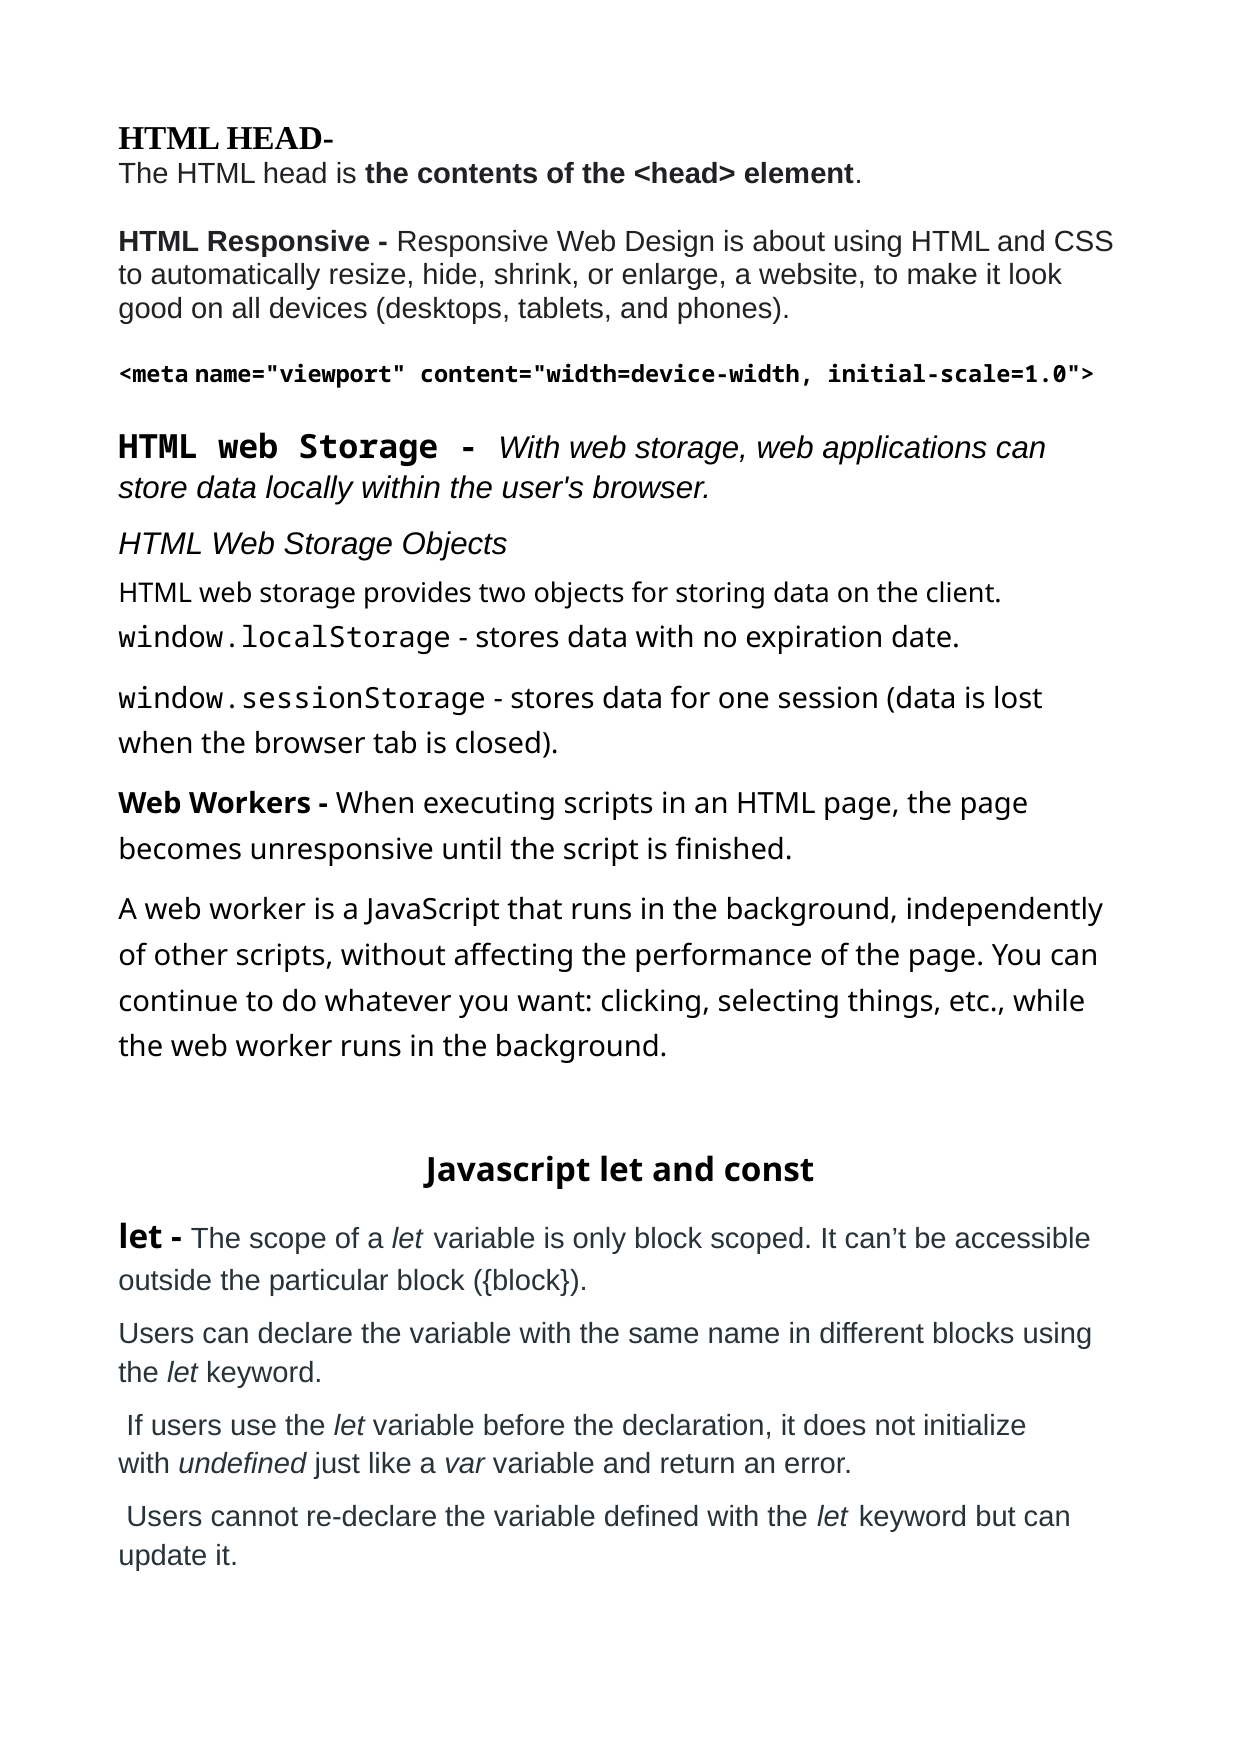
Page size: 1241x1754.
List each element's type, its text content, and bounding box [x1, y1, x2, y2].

text HTML web Storage - With web storage, web applications can store data locally within the user's browser. [118, 423, 1122, 504]
text Users cannot re-declare the variable defined with the let keyword but can update it. [118, 1499, 1122, 1572]
text A web worker is a JavaScript that runs in the background, independently of other scripts, without affecting the performance of the page. You can continue to do whatever you want: clicking, selecting things, etc., while the web worker runs in the background. [118, 888, 1122, 1065]
text If users use the let variable before the declaration, it does not initialize with undefined just like a var variable and return an error. [118, 1408, 1122, 1480]
text let - The scope of a let variable is only block scoped. It can’t be accessible outside the particular block ({block}). [118, 1213, 1122, 1297]
text HTML web storage provides two objects for storing data on the client. window.localStorage - stores data with no expiration date. [118, 574, 1122, 656]
text <meta name="viewport" content="width=device-width, initial-scale=1.0"> [118, 358, 1122, 390]
text window.sessionStorage - stores data for one session (data is lost when the browser tab is closed). [118, 677, 1122, 762]
text The HTML head is the contents of the <head> element. [118, 156, 1122, 190]
text Web Workers - When executing scripts in an HTML page, the page becomes unresponsive until the script is finished. [118, 783, 1122, 868]
text HTML Responsive - Responsive Web Design is about using HTML and CSS to automatically resize, hide, shrink, or enlarge, a website, to make it look good on all devices (desktops, tablets, and phones). [118, 223, 1122, 324]
text Javascript let and const [118, 1146, 1122, 1191]
text HTML HEAD- [118, 118, 1122, 156]
text Users can declare the variable with the same name in different blocks using the let keyword. [118, 1316, 1122, 1388]
subtitle HTML Web Storage Objects [118, 525, 1122, 561]
